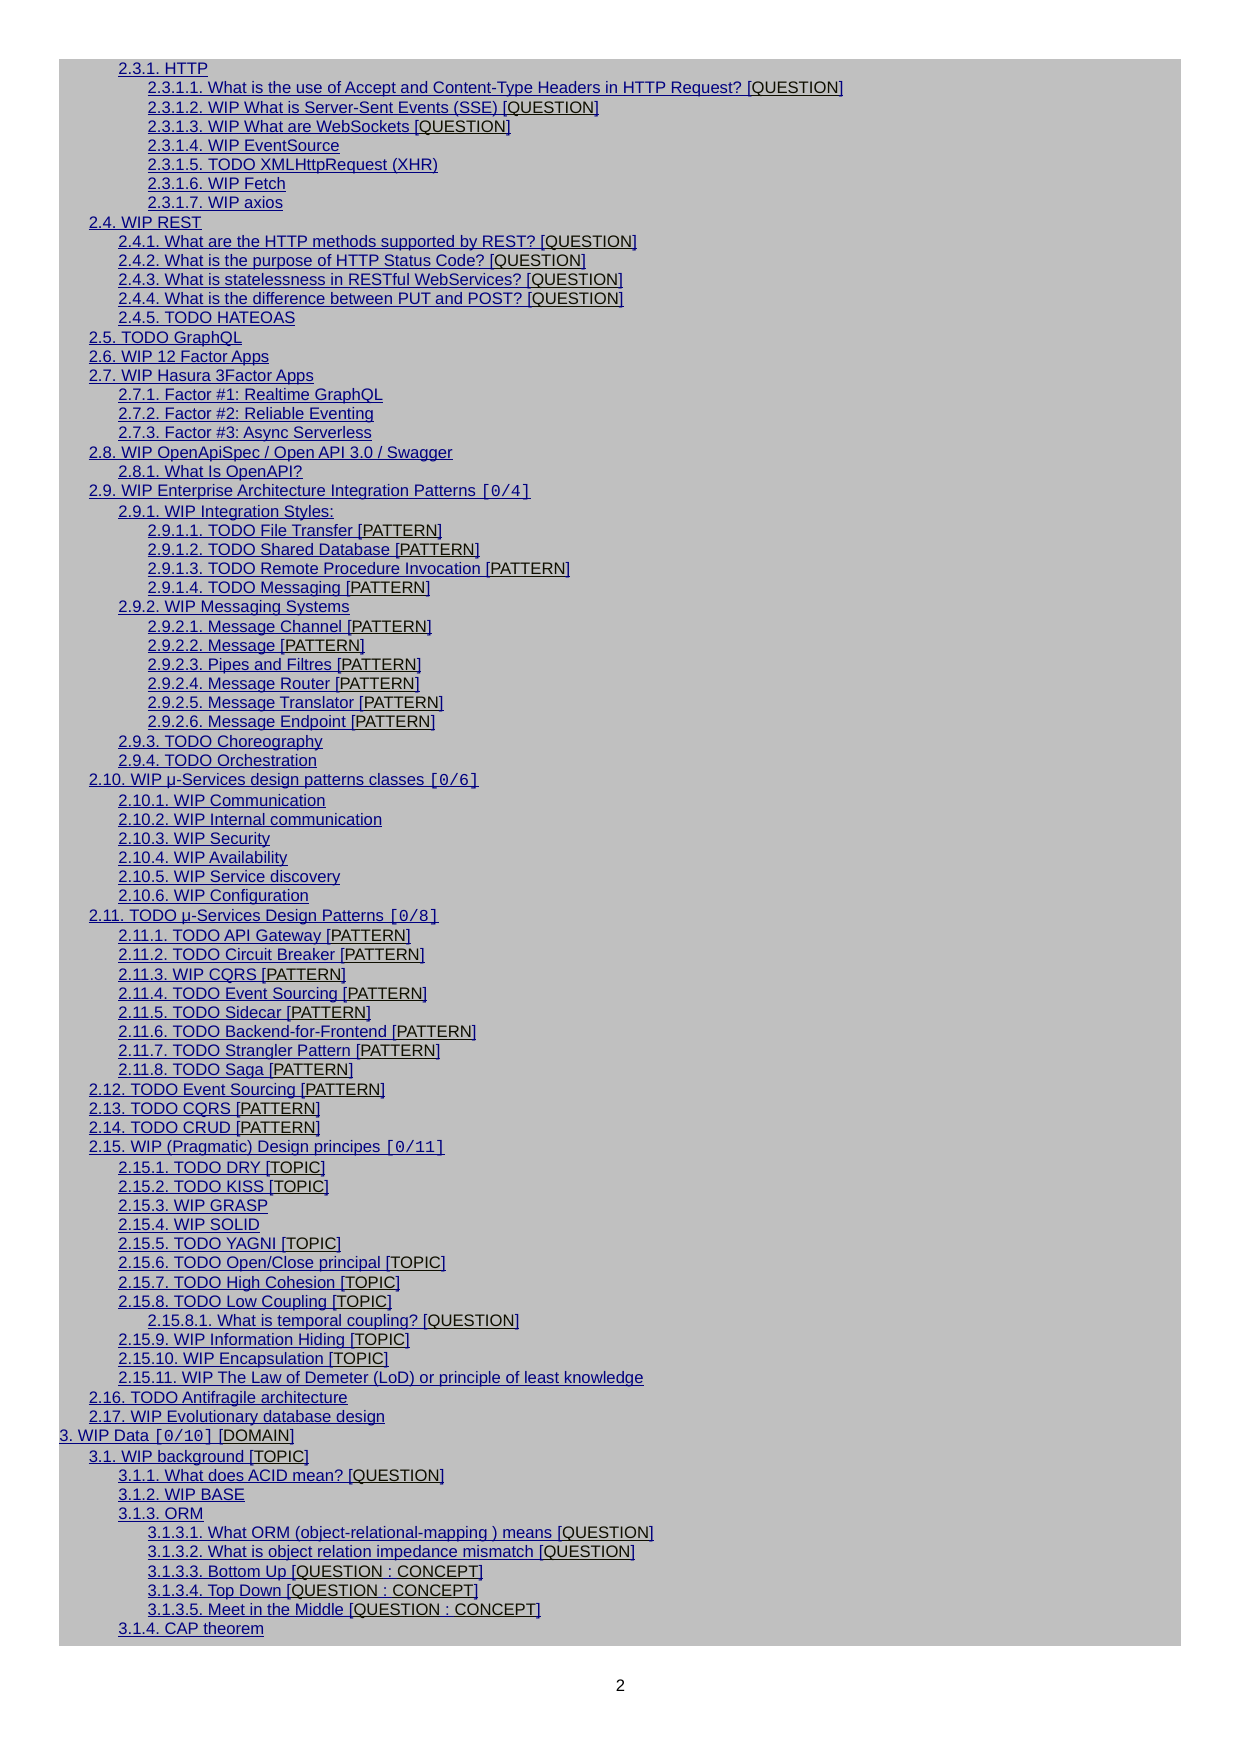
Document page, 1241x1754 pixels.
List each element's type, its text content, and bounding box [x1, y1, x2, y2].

text 2.6. WIP 12 Factor Apps [88, 347, 1181, 366]
text 2.9.1.2. TODO Shared Database [PATTERN] [147, 540, 1181, 559]
text 3.1.3.4. Top Down [QUESTION : CONCEPT] [147, 1581, 1181, 1600]
text 2.15.8.1. What is temporal coupling? [QUESTION] [147, 1311, 1181, 1330]
text 2.10.4. WIP Availability [118, 848, 1181, 867]
text 2.10.6. WIP Configuration [118, 886, 1181, 905]
text 2.15.4. WIP SOLID [118, 1215, 1181, 1234]
text 2.15.10. WIP Encapsulation [TOPIC] [118, 1349, 1181, 1368]
text 3.1.3.1. What ORM (object-relational-mapping ) means [QUESTION] [147, 1523, 1181, 1542]
text 3.1.4. CAP theorem [118, 1619, 1181, 1638]
text 2.9. WIP Enterprise Architecture Integration Patterns [0/4] [88, 481, 1181, 501]
text 2.11.7. TODO Strangler Pattern [PATTERN] [118, 1041, 1181, 1060]
text 2.15.11. WIP The Law of Demeter (LoD) or principle of least knowledge [118, 1368, 1181, 1387]
text 2.10.2. WIP Internal communication [118, 809, 1181, 829]
text 2.11.2. TODO Circuit Breaker [PATTERN] [118, 945, 1181, 964]
text 2.5. TODO GraphQL [88, 327, 1181, 347]
text 3. WIP Data [0/10] [DOMAIN] [59, 1426, 1181, 1446]
text 2.10.5. WIP Service discovery [118, 867, 1181, 886]
text 2.4.1. What are the HTTP methods supported by REST? [QUESTION] [118, 232, 1181, 251]
text 2.15.6. TODO Open/Close principal [TOPIC] [118, 1253, 1181, 1272]
text 2.7.1. Factor #1: Realtime GraphQL [118, 385, 1181, 404]
text 2.9.3. TODO Choreography [118, 731, 1181, 751]
text 2.11.3. WIP CQRS [PATTERN] [118, 964, 1181, 983]
text 2.8.1. What Is OpenAPI? [118, 462, 1181, 481]
text 3.1.3. ORM [118, 1504, 1181, 1523]
text 2.4.2. What is the purpose of HTTP Status Code? [QUESTION] [118, 251, 1181, 270]
text 2.15.1. TODO DRY [TOPIC] [118, 1157, 1181, 1177]
text 3.1.3.5. Meet in the Middle [QUESTION : CONCEPT] [147, 1600, 1181, 1619]
text 3.1.1. What does ACID mean? [QUESTION] [118, 1466, 1181, 1485]
text 2.3.1.3. WIP What are WebSockets [QUESTION] [147, 117, 1181, 136]
text 2.4. WIP REST [88, 212, 1181, 232]
text 2.13. TODO CQRS [PATTERN] [88, 1098, 1181, 1118]
text 2.9.1.4. TODO Messaging [PATTERN] [147, 578, 1181, 597]
text 2.3.1.1. What is the use of Accept and Content-Type Headers in HTTP Request? [QUESTION] [147, 78, 1181, 97]
text 2.15. WIP (Pragmatic) Design principes [0/11] [88, 1137, 1181, 1157]
text 2.12. TODO Event Sourcing [PATTERN] [88, 1079, 1181, 1098]
text 2.7.2. Factor #2: Reliable Eventing [118, 404, 1181, 423]
text 2.9.1.3. TODO Remote Procedure Invocation [PATTERN] [147, 559, 1181, 578]
text 2.9.2.3. Pipes and Filtres [PATTERN] [147, 655, 1181, 674]
text 2.15.8. TODO Low Coupling [TOPIC] [118, 1292, 1181, 1311]
text 2.11.6. TODO Backend-for-Frontend [PATTERN] [118, 1022, 1181, 1041]
text 2.9.1. WIP Integration Styles: [118, 501, 1181, 521]
text 3.1.3.3. Bottom Up [QUESTION : CONCEPT] [147, 1561, 1181, 1581]
text 2.9.4. TODO Orchestration [118, 751, 1181, 770]
text 2.9.2.6. Message Endpoint [PATTERN] [147, 712, 1181, 731]
text 2.3.1.4. WIP EventSource [147, 136, 1181, 155]
text 3.1. WIP background [TOPIC] [88, 1446, 1181, 1466]
text 2.7.3. Factor #3: Async Serverless [118, 423, 1181, 442]
text 2.11.1. TODO API Gateway [PATTERN] [118, 926, 1181, 945]
text 2.4.4. What is the difference between PUT and POST? [QUESTION] [118, 289, 1181, 308]
text 2.10.1. WIP Communication [118, 790, 1181, 809]
text 2.11.4. TODO Event Sourcing [PATTERN] [118, 983, 1181, 1003]
text 2.4.5. TODO HATEOAS [118, 308, 1181, 327]
text 2.9.2.5. Message Translator [PATTERN] [147, 693, 1181, 712]
text 2.15.2. TODO KISS [TOPIC] [118, 1177, 1181, 1196]
text 2.15.9. WIP Information Hiding [TOPIC] [118, 1330, 1181, 1349]
text 2.10. WIP μ-Services design patterns classes [0/6] [88, 770, 1181, 790]
text 2.15.5. TODO YAGNI [TOPIC] [118, 1234, 1181, 1253]
text 2.4.3. What is statelessness in RESTful WebServices? [QUESTION] [118, 270, 1181, 289]
text 2.14. TODO CRUD [PATTERN] [88, 1118, 1181, 1137]
text 2.16. TODO Antifragile architecture [88, 1387, 1181, 1407]
text 2.11. TODO μ-Services Design Patterns [0/8] [88, 905, 1181, 926]
text 2.7. WIP Hasura 3Factor Apps [88, 366, 1181, 385]
text 2.3.1.2. WIP What is Server-Sent Events (SSE) [QUESTION] [147, 97, 1181, 117]
text 2.3.1.6. WIP Fetch [147, 174, 1181, 193]
text 2.11.5. TODO Sidecar [PATTERN] [118, 1003, 1181, 1022]
text 2.10.3. WIP Security [118, 829, 1181, 848]
text 2.11.8. TODO Saga [PATTERN] [118, 1060, 1181, 1079]
text 2.9.2. WIP Messaging Systems [118, 597, 1181, 616]
text 2.3.1.7. WIP axios [147, 193, 1181, 212]
text 3.1.2. WIP BASE [118, 1485, 1181, 1504]
text 2.8. WIP OpenApiSpec / Open API 3.0 / Swagger [88, 442, 1181, 462]
text 2.9.2.1. Message Channel [PATTERN] [147, 616, 1181, 636]
text 2.3.1.5. TODO XMLHttpRequest (XHR) [147, 155, 1181, 174]
text 2.3.1. HTTP [118, 59, 1181, 78]
text 2.15.7. TODO High Cohesion [TOPIC] [118, 1272, 1181, 1292]
text 2.15.3. WIP GRASP [118, 1196, 1181, 1215]
text 2.9.2.2. Message [PATTERN] [147, 636, 1181, 655]
text 3.1.3.2. What is object relation impedance mismatch [QUESTION] [147, 1542, 1181, 1561]
text 2.9.1.1. TODO File Transfer [PATTERN] [147, 521, 1181, 540]
text 2.17. WIP Evolutionary database design [88, 1407, 1181, 1426]
text 2.9.2.4. Message Router [PATTERN] [147, 674, 1181, 693]
